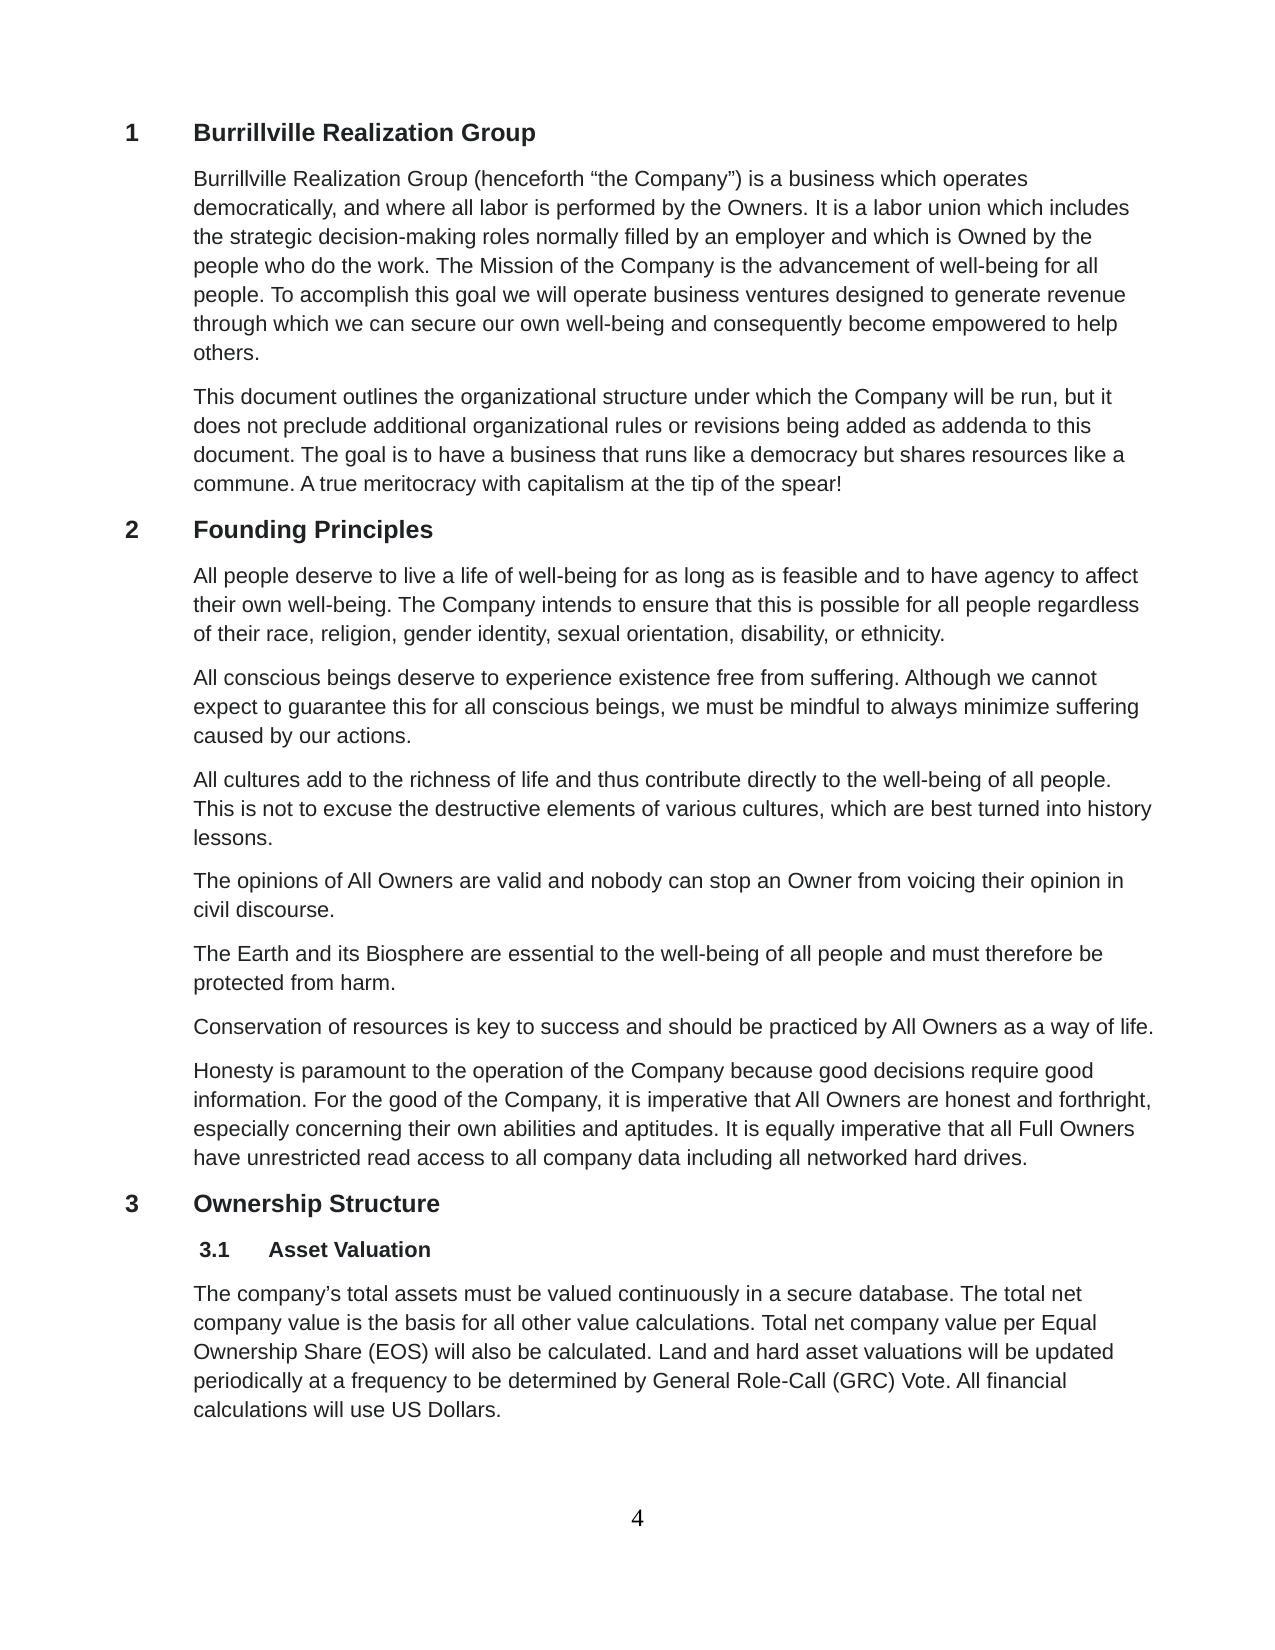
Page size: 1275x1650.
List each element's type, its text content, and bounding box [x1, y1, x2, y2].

list Honesty is paramount to the operation of the Company because good decisions require good information. For the good of the Company, it is imperative that All Owners are honest and forthright, especially concerning their own abilities and aptitudes. It is equally imperative that all Full Owners have unrestricted read access to all company data including all networked hard drives. [156, 1058, 1157, 1170]
subtitle Asset Valuation [193, 1237, 1157, 1262]
list This document outlines the organizational structure under which the Company will be run, but it does not preclude additional organizational rules or revisions being added as addenda to this document. The goal is to have a business that runs like a democracy but shares resources like a commune. A true meritocracy with capitalism at the tip of the spear! [156, 384, 1157, 496]
subtitle Founding Principles [118, 515, 1157, 543]
list The Earth and its Biosphere are essential to the well-being of all people and must therefore be protected from harm. [156, 941, 1157, 995]
list The company’s total assets must be valued continuously in a secure database. The total net company value is the basis for all other value calculations. Total net company value per Equal Ownership Share (EOS) will also be calculated. Land and hard asset valuations will be updated periodically at a frequency to be determined by General Role-Call (GRC) Vote. All financial calculations will use US Dollars. [193, 1281, 1157, 1422]
list All people deserve to live a life of well-being for as long as is feasible and to have agency to affect their own well-being. The Company intends to ensure that this is possible for all people regardless of their race, religion, gender identity, sexual orientation, disability, or ethnicity. [193, 563, 1157, 646]
list All conscious beings deserve to experience existence free from suffering. Although we cannot expect to guarantee this for all conscious beings, we must be mindful to always minimize suffering caused by our actions. [193, 664, 1157, 748]
subtitle Burrillville Realization Group [118, 118, 1157, 147]
list All cultures add to the richness of life and thus contribute directly to the well-being of all people. This is not to excuse the destructive elements of various cultures, which are best turned into history lessons. [156, 766, 1157, 849]
list Burrillville Realization Group (henceforth “the Company”) is a business which operates democratically, and where all labor is performed by the Owners. It is a labor union which includes the strategic decision-making roles normally filled by an employer and which is Owned by the people who do the work. The Mission of the Company is the advancement of well-being for all people. To accomplish this goal we will operate business ventures designed to generate revenue through which we can secure our own well-being and consequently become empowered to help others. [118, 166, 1157, 365]
list The opinions of All Owners are valid and nobody can stop an Owner from voicing their opinion in civil discourse. [156, 868, 1157, 922]
list Conservation of resources is key to success and should be practiced by All Owners as a way of life. [156, 1014, 1157, 1039]
subtitle Ownership Structure [118, 1189, 1157, 1218]
